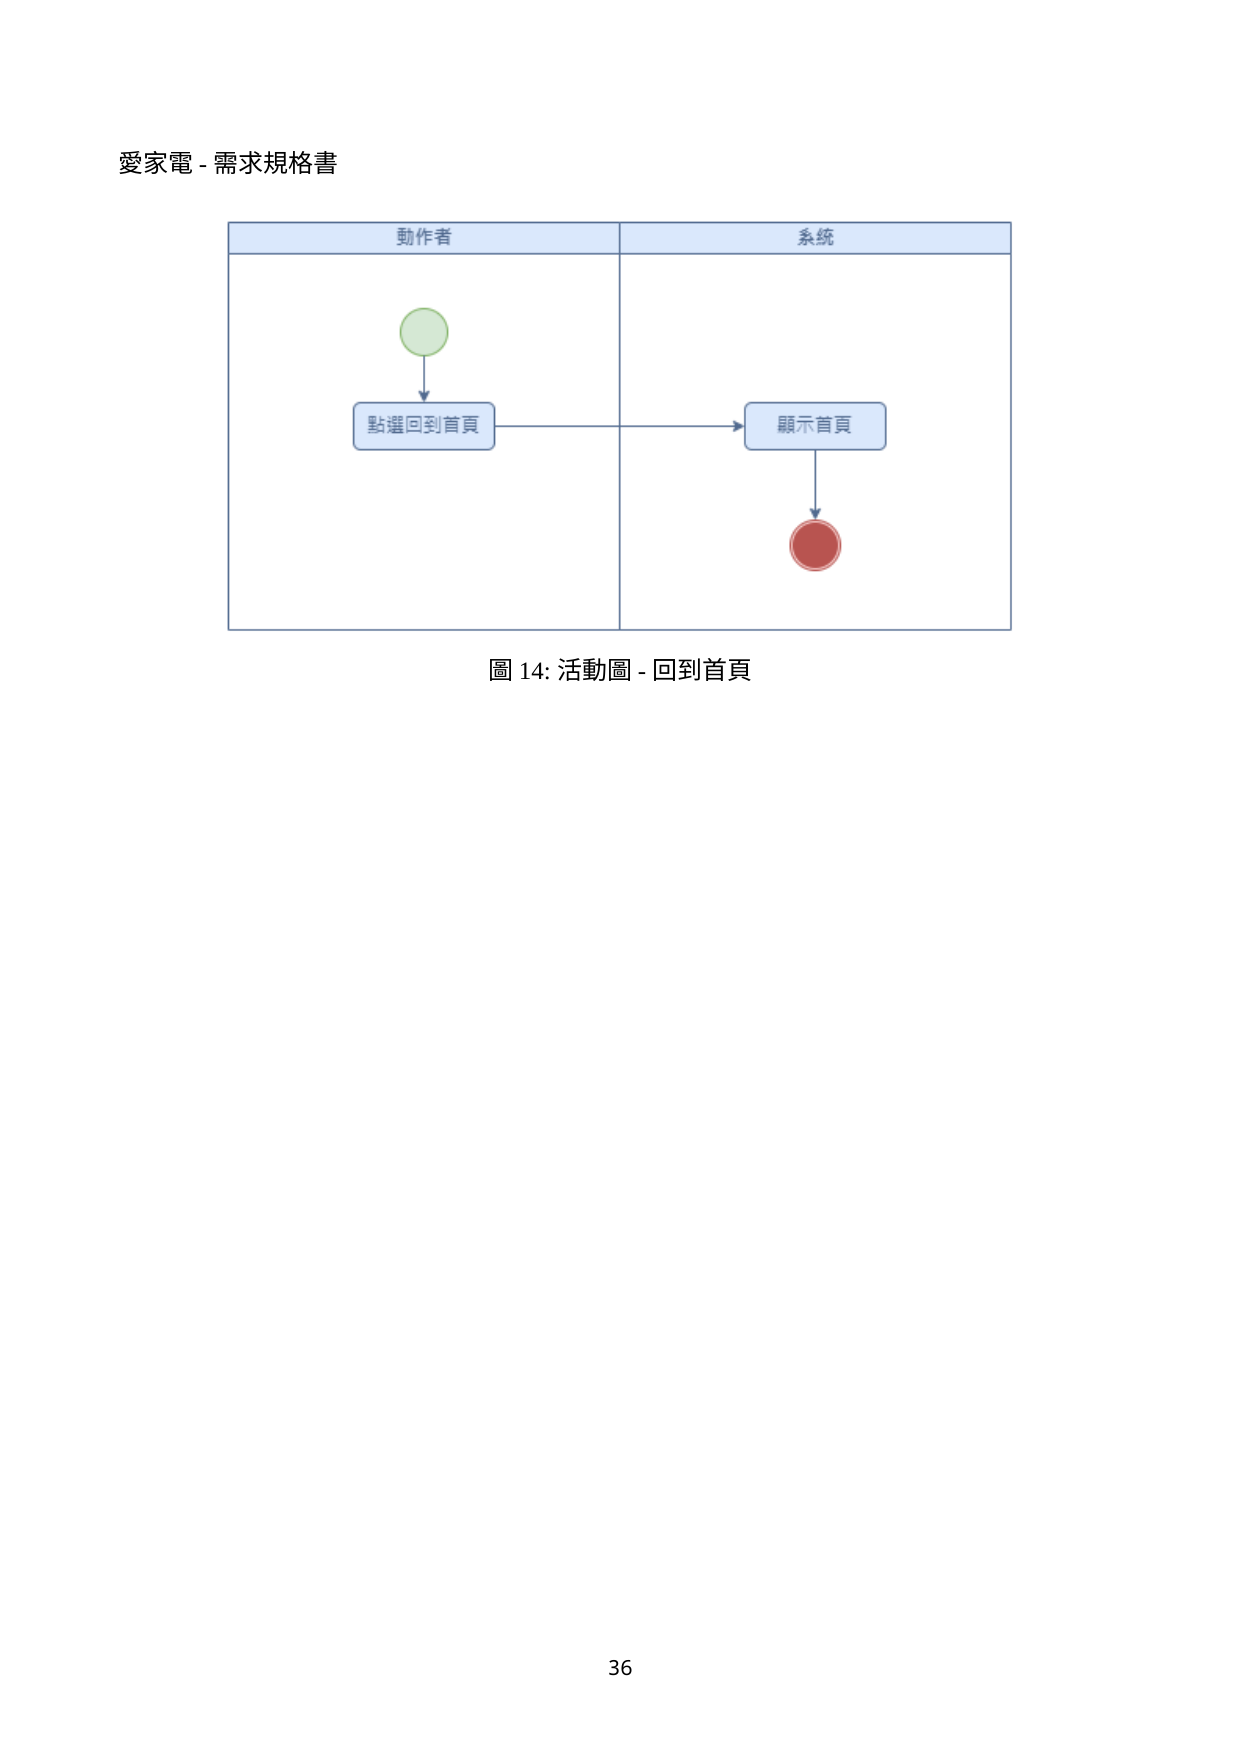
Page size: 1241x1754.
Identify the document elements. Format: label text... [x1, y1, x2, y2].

text 圖 14: 活動圖 - 回到首頁 [218, 642, 1022, 686]
picture [217, 211, 1023, 642]
